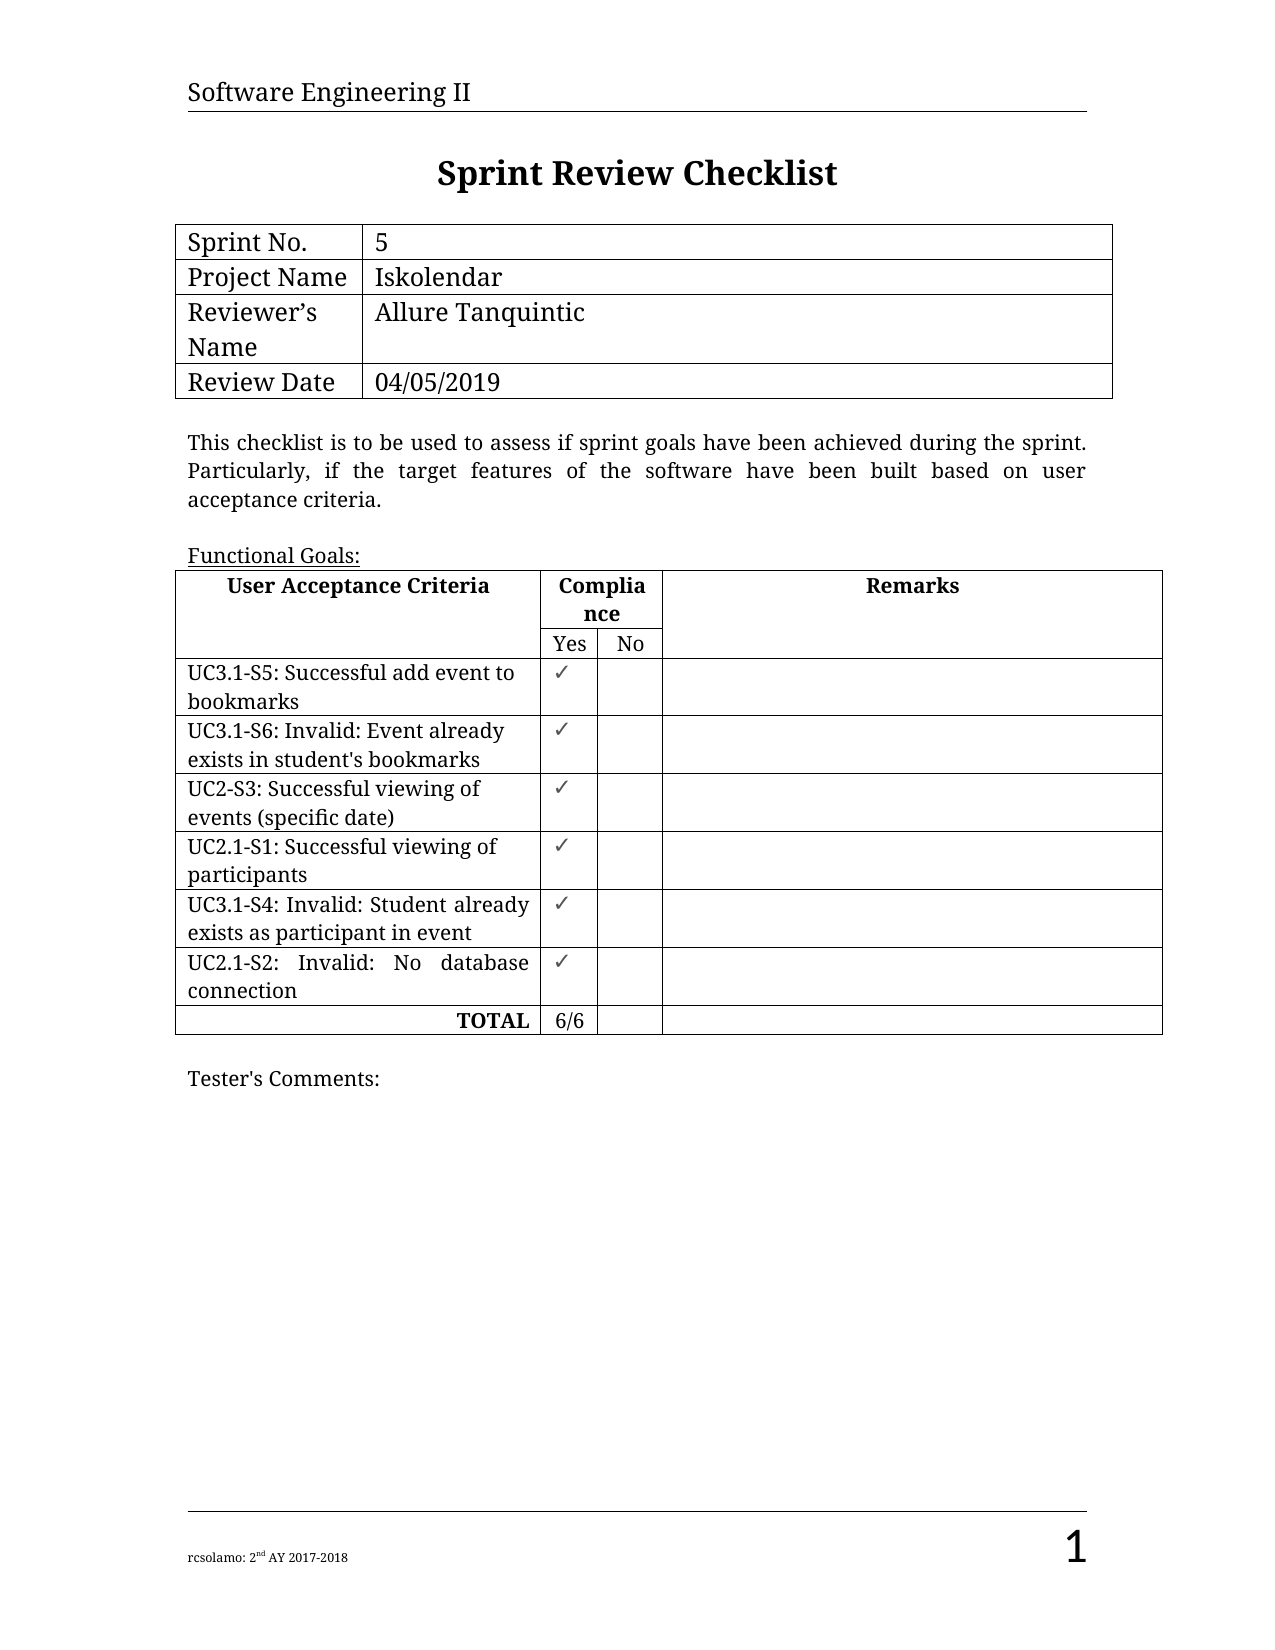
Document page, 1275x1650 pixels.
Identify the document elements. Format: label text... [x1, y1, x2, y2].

table_cell Yes [541, 629, 597, 657]
table_cell [663, 890, 1162, 947]
table_header User Acceptance Criteria [176, 571, 540, 657]
table_cell [663, 1006, 1162, 1034]
table_cell UC2.1-S1: Successful viewing of participants [176, 832, 540, 889]
table_header Remarks [663, 571, 1162, 657]
table_cell [663, 716, 1162, 773]
text Functional Goals: [187, 542, 1087, 570]
table_cell UC3.1-S5: Successful add event to bookmarks [176, 659, 540, 715]
table_cell 04/05/2019 [363, 364, 1112, 398]
table_cell 6/6 [541, 1006, 597, 1034]
table_cell [598, 1006, 662, 1034]
table_cell [598, 774, 662, 831]
table_cell [663, 832, 1162, 889]
table_cell ✓ [541, 948, 597, 1005]
table_cell ✓ [541, 774, 597, 831]
table_cell UC2-S3: Successful viewing of events (specific date) [176, 774, 540, 831]
table_cell [598, 890, 662, 947]
table_cell TOTAL [176, 1006, 540, 1034]
table_cell [598, 659, 662, 715]
table_cell ✓ [541, 716, 597, 773]
text Tester's Comments: [187, 1064, 1087, 1092]
table_header 5 [363, 225, 1112, 259]
text This checklist is to be used to assess if sprint goals have been achieved during the sprint. Particularly, if the target features of the software have been built based on user acceptance criteria. [187, 428, 1087, 513]
table_cell [598, 832, 662, 889]
table_cell [598, 716, 662, 773]
table_header Compliance [541, 571, 662, 628]
table_cell Allure Tanquintic [363, 295, 1112, 363]
table_cell No [598, 629, 662, 657]
table_cell ✓ [541, 659, 597, 715]
table_cell [663, 948, 1162, 1005]
table_cell [663, 774, 1162, 831]
table_cell ✓ [541, 890, 597, 947]
table_cell Project Name [176, 260, 362, 294]
table_cell UC3.1-S6: Invalid: Event already exists in student's bookmarks [176, 716, 540, 773]
table_cell [598, 948, 662, 1005]
text Sprint Review Checklist [187, 150, 1087, 195]
table_cell UC2.1-S2: Invalid: No database connection [176, 948, 540, 1005]
table_cell Iskolendar [363, 260, 1112, 294]
table_cell [663, 659, 1162, 715]
table_cell UC3.1-S4: Invalid: Student already exists as participant in event [176, 890, 540, 947]
table_header Sprint No. [176, 225, 362, 259]
table_cell Reviewer’s Name [176, 295, 362, 363]
table_cell ✓ [541, 832, 597, 889]
table_cell Review Date [176, 364, 362, 398]
